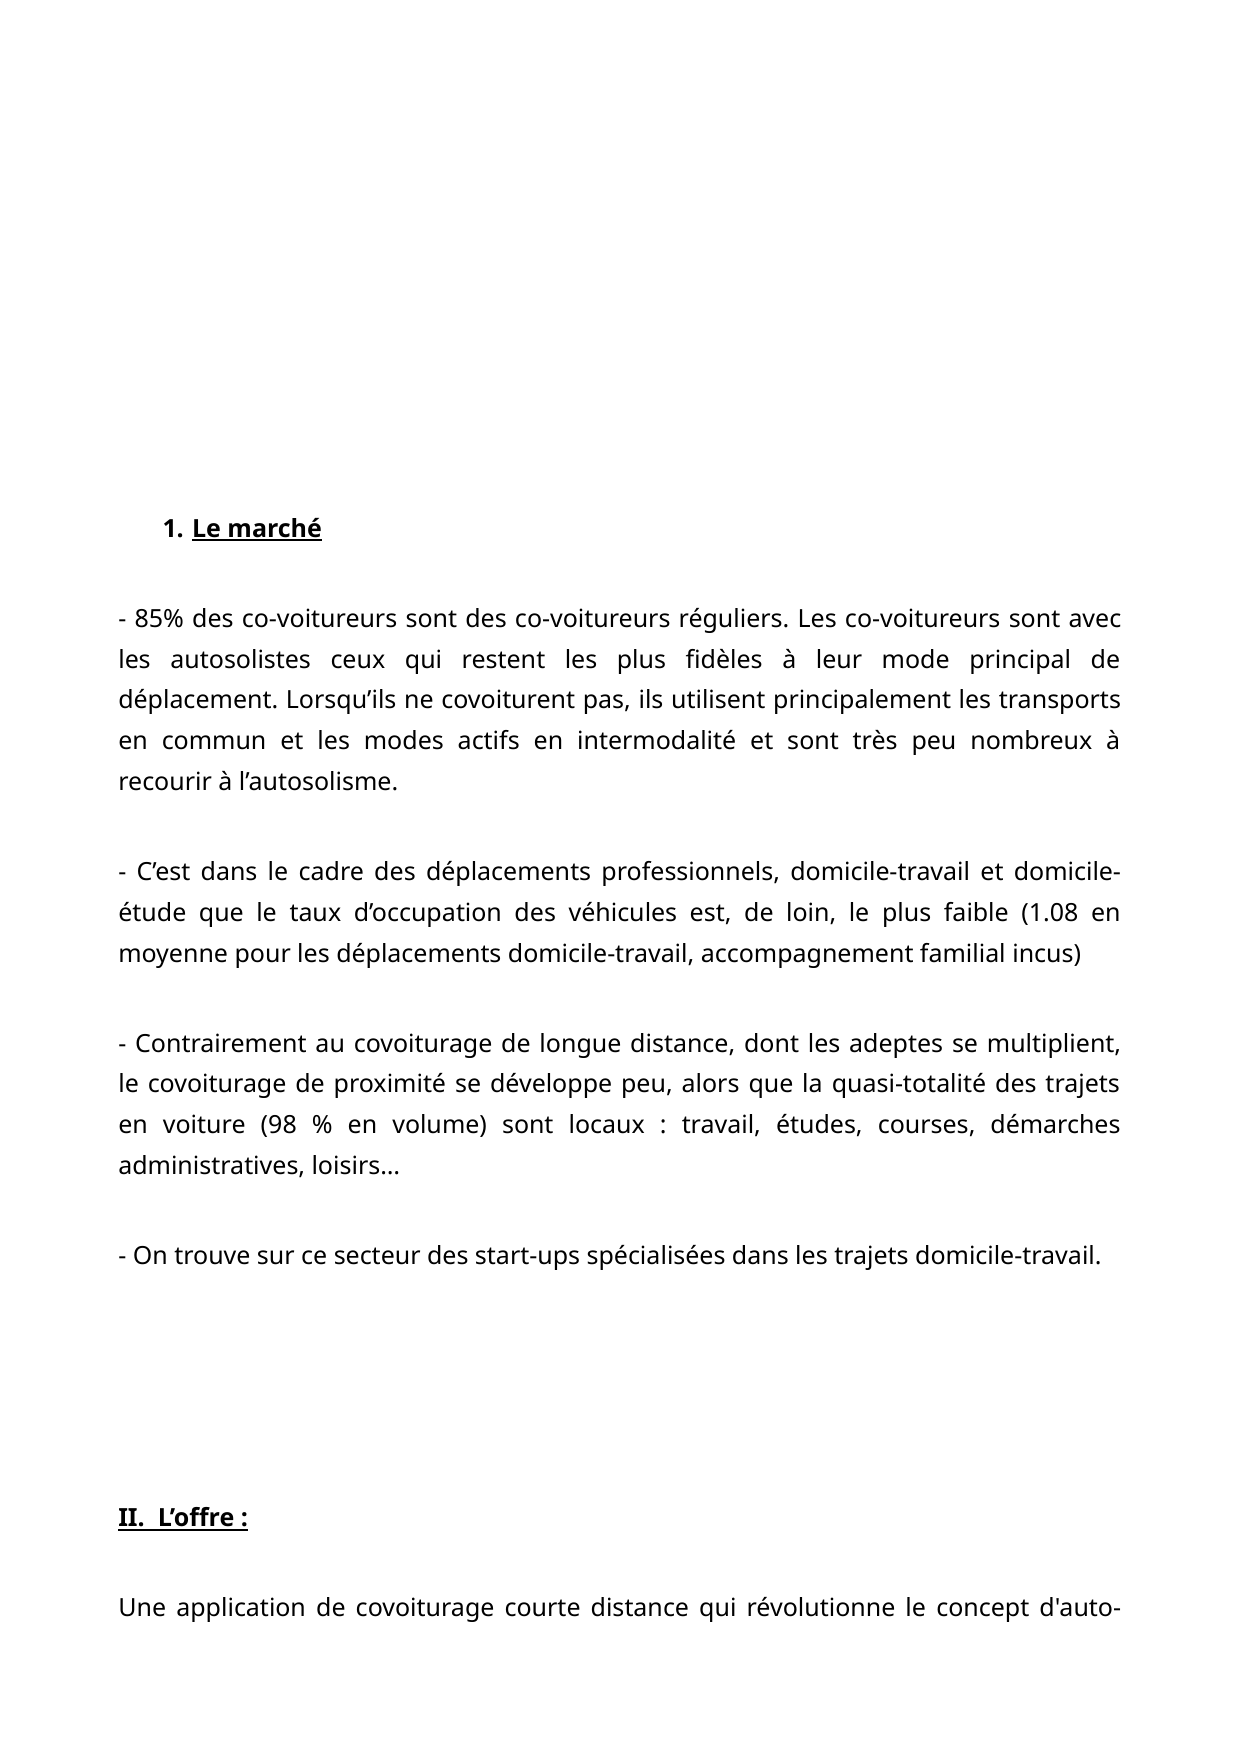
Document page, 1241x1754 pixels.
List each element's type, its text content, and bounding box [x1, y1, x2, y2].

list Le marché [162, 511, 1122, 545]
text - Contrairement au covoiturage de longue distance, dont les adeptes se multiplient, le covoiturage de proximité se développe peu, alors que la quasi-totalité des trajets en voiture (98 % en volume) sont locaux : travail, études, courses, démarches administratives, loisirs… [118, 1025, 1122, 1182]
text II. L’offre : [118, 1500, 1122, 1534]
text Une application de covoiturage courte distance qui révolutionne le concept d'auto- [118, 1590, 1122, 1624]
text - On trouve sur ce secteur des start-ups spécialisées dans les trajets domicile-travail. [118, 1238, 1122, 1272]
text - 85% des co-voitureurs sont des co-voitureurs réguliers. Les co-voitureurs sont avec les autosolistes ceux qui restent les plus fidèles à leur mode principal de déplacement. Lorsqu’ils ne covoiturent pas, ils utilisent principalement les transports en commun et les modes actifs en intermodalité et sont très peu nombreux à recourir à l’autosolisme. [118, 601, 1122, 798]
text - C’est dans le cadre des déplacements professionnels, domicile-travail et domicile-étude que le taux d’occupation des véhicules est, de loin, le plus faible (1.08 en moyenne pour les déplacements domicile-travail, accompagnement familial incus) [118, 854, 1122, 969]
